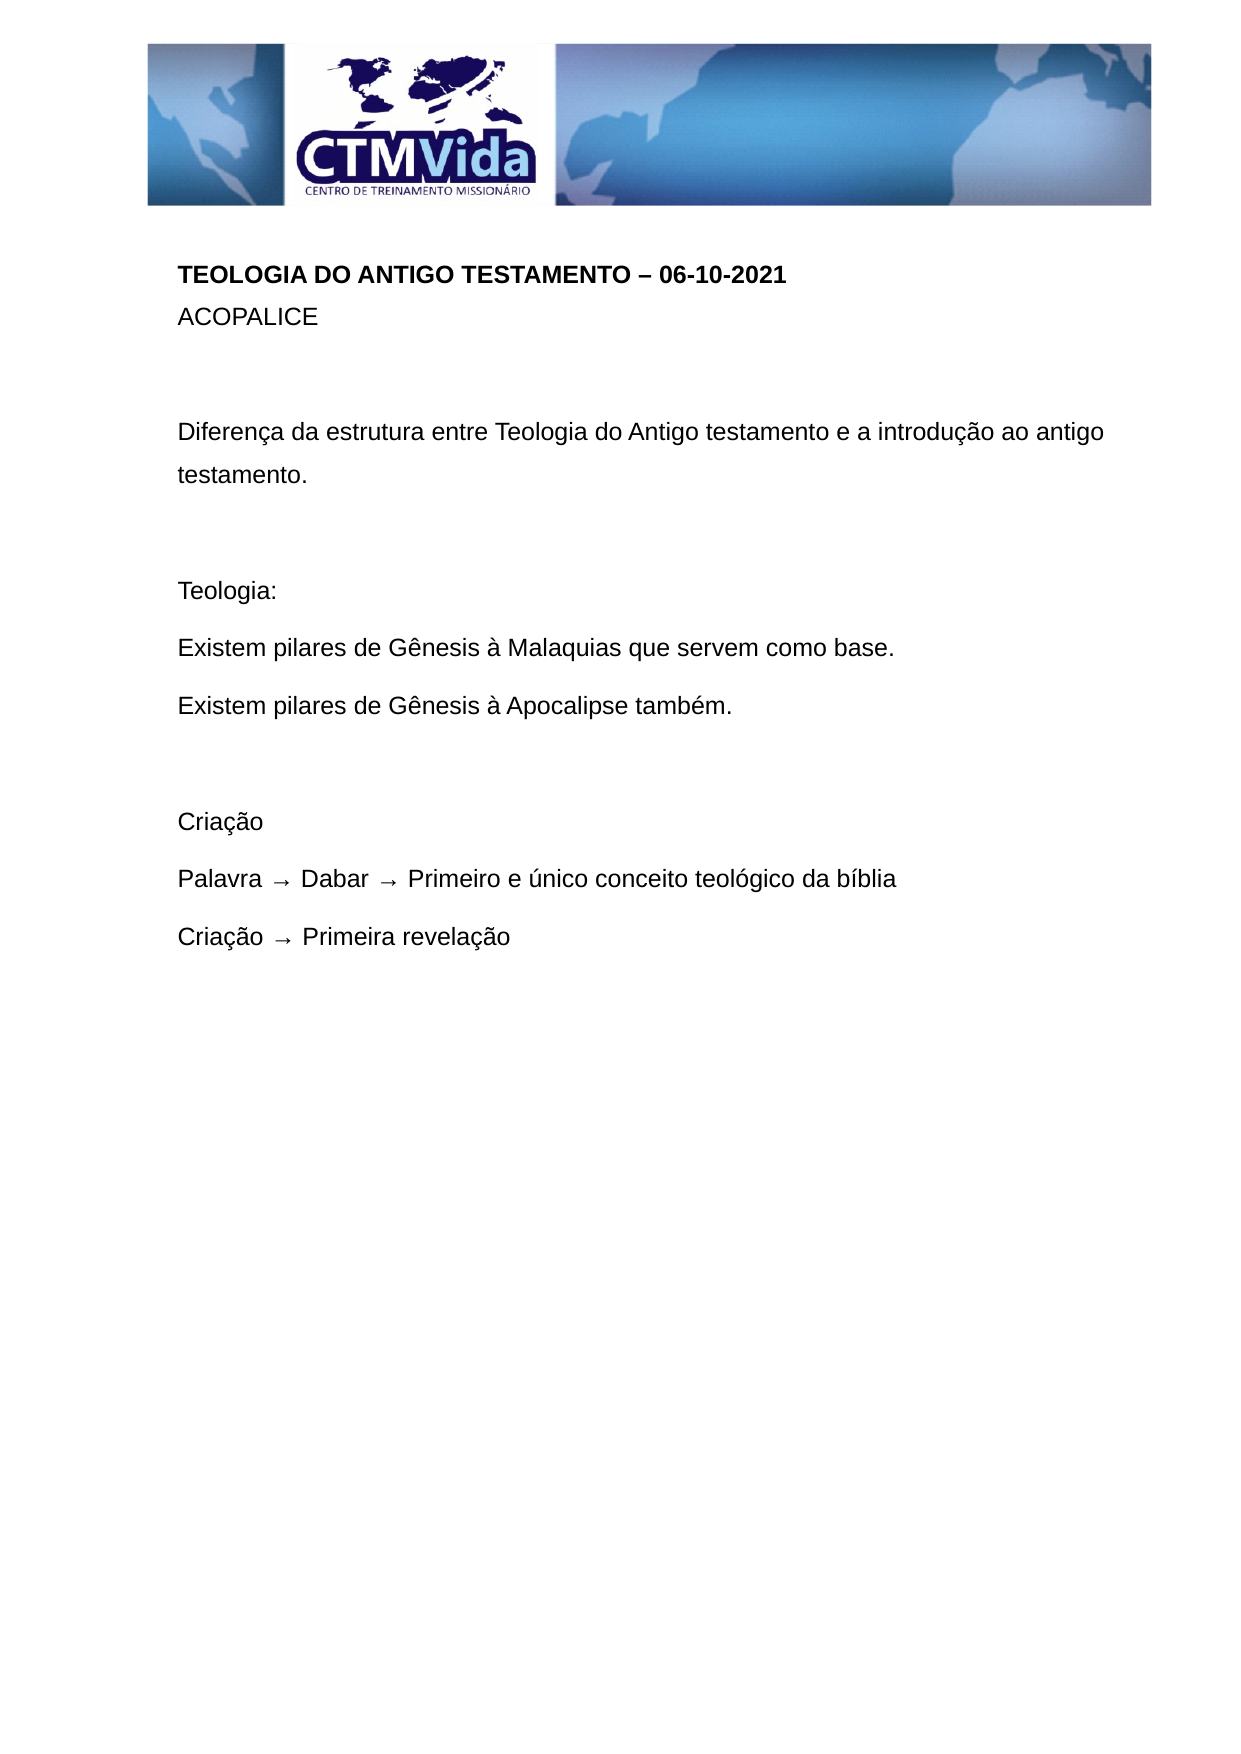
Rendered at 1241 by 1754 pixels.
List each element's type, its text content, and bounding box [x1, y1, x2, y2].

subtitle Teologia do antigo testamento – 06-10-2021 [177, 260, 1122, 289]
text Palavra → Dabar → Primeiro e único conceito teológico da bíblia [177, 864, 1122, 893]
text Existem pilares de Gênesis à Malaquias que servem como base. [177, 633, 1122, 662]
text Teologia: [177, 576, 1122, 604]
text ACOPALICE [177, 302, 1122, 330]
text Criação [177, 806, 1122, 835]
text Existem pilares de Gênesis à Apocalipse também. [177, 691, 1122, 720]
text Diferença da estrutura entre Teologia do Antigo testamento e a introdução ao antigo testamento. [177, 417, 1122, 489]
picture [147, 43, 1152, 206]
text Criação → Primeira revelação [177, 922, 1122, 951]
